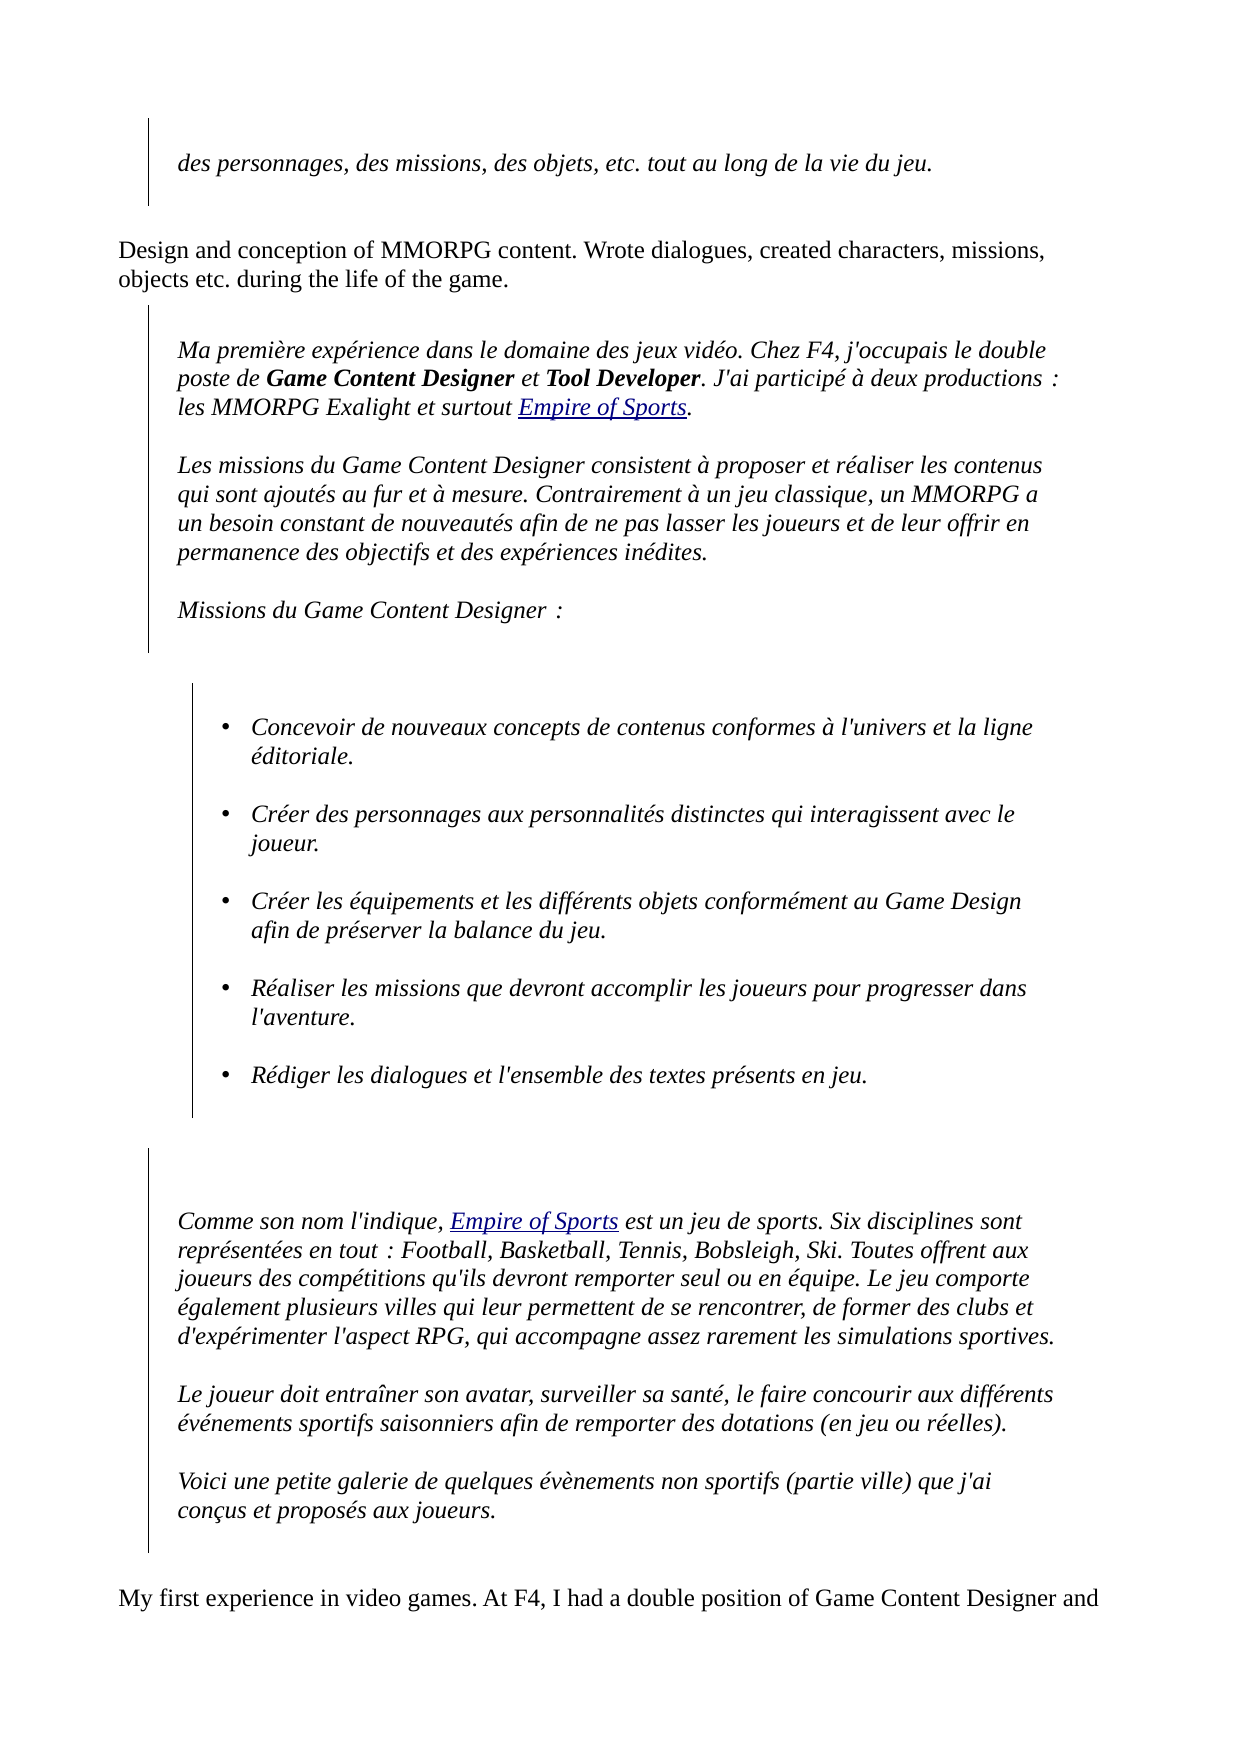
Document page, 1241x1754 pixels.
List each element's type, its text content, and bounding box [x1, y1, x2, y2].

list Créer des personnages aux personnalités distinctes qui interagissent avec le joueur. [193, 770, 1093, 857]
list Rédiger les dialogues et l'ensemble des textes présents en jeu. [193, 1031, 1093, 1118]
text My first experience in video games. At F4, I had a double position of Game Content Designer and [118, 1583, 1122, 1611]
list Créer les équipements et les différents objets conformément au Game Design afin de préserver la balance du jeu. [193, 857, 1093, 944]
text Voici une petite galerie de quelques évènements non sportifs (partie ville) que j'ai conçus et proposés aux joueurs. [149, 1437, 1093, 1553]
list Concevoir de nouveaux concepts de contenus conformes à l'univers et la ligne éditoriale. [193, 683, 1093, 770]
text Missions du Game Content Designer : [149, 566, 1093, 653]
text Les missions du Game Content Designer consistent à proposer et réaliser les contenus qui sont ajoutés au fur et à mesure. Contrairement à un jeu classique, un MMORPG a un besoin constant de nouveautés afin de ne pas lasser les joueurs et de leur offrir en permanence des objectifs et des expériences inédites. [149, 421, 1093, 566]
text Comme son nom l'indique, Empire of Sports est un jeu de sports. Six disciplines sont représentées en tout : Football, Basketball, Tennis, Bobsleigh, Ski. Toutes offrent aux joueurs des compétitions qu'ils devront remporter seul ou en équipe. Le jeu comporte également plusieurs villes qui leur permettent de se rencontrer, de former des clubs et d'expérimenter l'aspect RPG, qui accompagne assez rarement les simulations sportives. [149, 1148, 1093, 1350]
text Ma première expérience dans le domaine des jeux vidéo. Chez F4, j'occupais le double poste de Game Content Designer et Tool Developer. J'ai participé à deux productions : les MMORPG Exalight et surtout Empire of Sports. [149, 305, 1093, 421]
text Design and conception of MMORPG content. Wrote dialogues, created characters, missions, objects etc. during the life of the game. [118, 235, 1122, 293]
text Le joueur doit entraîner son avatar, surveiller sa santé, le faire concourir aux différents événements sportifs saisonniers afin de remporter des dotations (en jeu ou réelles). [149, 1350, 1093, 1437]
text des personnages, des missions, des objets, etc. tout au long de la vie du jeu. [149, 118, 1093, 206]
list Réaliser les missions que devront accomplir les joueurs pour progresser dans l'aventure. [193, 944, 1093, 1031]
